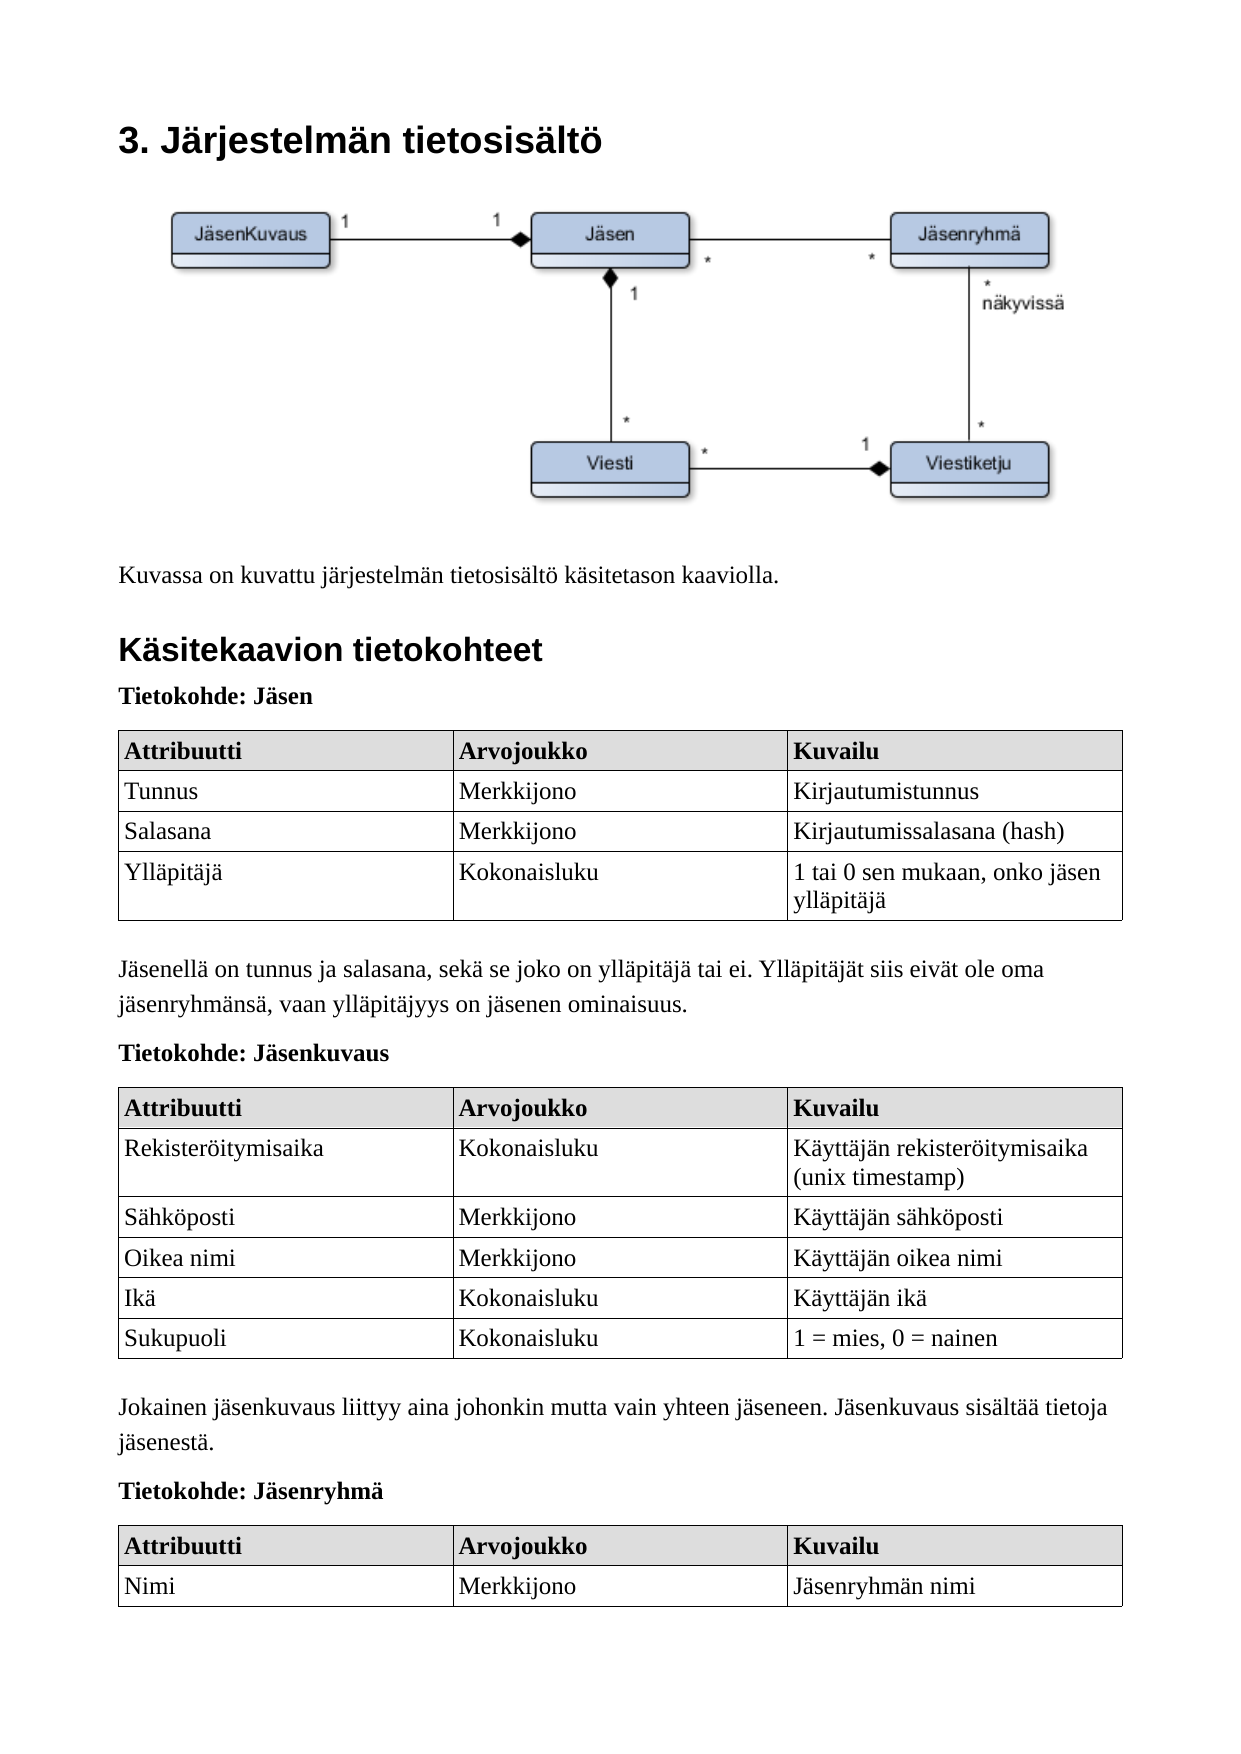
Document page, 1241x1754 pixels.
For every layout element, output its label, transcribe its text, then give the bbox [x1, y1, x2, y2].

text Tietokohde: Jäsenryhmä [118, 1476, 1122, 1504]
table_header Arvojoukko [454, 1088, 787, 1127]
subtitle 3. Järjestelmän tietosisältö [118, 118, 1122, 162]
picture [148, 182, 1092, 520]
table_cell Merkkijono [454, 812, 787, 851]
table_cell Merkkijono [454, 1238, 787, 1277]
table_cell Ikä [119, 1278, 453, 1317]
table_cell Kokonaisluku [454, 1129, 787, 1196]
table_cell Käyttäjän sähköposti [788, 1197, 1122, 1237]
table_cell Kokonaisluku [454, 852, 787, 920]
table_cell Kirjautumissalasana (hash) [788, 812, 1122, 851]
table_header Arvojoukko [454, 1526, 787, 1565]
table_header Arvojoukko [454, 731, 787, 770]
table_cell Jäsenryhmän nimi [788, 1566, 1122, 1606]
text Jokainen jäsenkuvaus liittyy aina johonkin mutta vain yhteen jäseneen. Jäsenkuvaus sisältää tietoja jäsenestä. [118, 1359, 1122, 1456]
table_header Kuvailu [788, 1088, 1122, 1127]
table_cell Käyttäjän rekisteröitymisaika (unix timestamp) [788, 1129, 1122, 1196]
table_header Attribuutti [119, 1526, 453, 1565]
text Tietokohde: Jäsenkuvaus [118, 1038, 1122, 1067]
table_cell Salasana [119, 812, 453, 851]
table_cell 1 = mies, 0 = nainen [788, 1319, 1122, 1358]
table_cell Kokonaisluku [454, 1319, 787, 1358]
table_cell Käyttäjän ikä [788, 1278, 1122, 1317]
text Tietokohde: Jäsen [118, 681, 1122, 709]
text [118, 1607, 1122, 1634]
text Kuvassa on kuvattu järjestelmän tietosisältö käsitetason kaaviolla. [118, 174, 1122, 588]
table_cell Sähköposti [119, 1197, 453, 1237]
table_cell Sukupuoli [119, 1319, 453, 1358]
table_cell Ylläpitäjä [119, 852, 453, 920]
table_cell Kirjautumistunnus [788, 771, 1122, 811]
table_header Kuvailu [788, 1526, 1122, 1565]
table_cell Käyttäjän oikea nimi [788, 1238, 1122, 1277]
text Jäsenellä on tunnus ja salasana, sekä se joko on ylläpitäjä tai ei. Ylläpitäjät siis eivät ole oma jäsenryhmänsä, vaan ylläpitäjyys on jäsenen ominaisuus. [118, 921, 1122, 1018]
table_cell Tunnus [119, 771, 453, 811]
table_cell Kokonaisluku [454, 1278, 787, 1317]
table_cell Merkkijono [454, 771, 787, 811]
subtitle Käsitekaavion tietokohteet [118, 630, 1122, 668]
table_cell Rekisteröitymisaika [119, 1129, 453, 1196]
table_cell Merkkijono [454, 1197, 787, 1237]
table_cell Nimi [119, 1566, 453, 1606]
table_cell Oikea nimi [119, 1238, 453, 1277]
table_cell 1 tai 0 sen mukaan, onko jäsen ylläpitäjä [788, 852, 1122, 920]
table_cell Merkkijono [454, 1566, 787, 1606]
table_header Attribuutti [119, 1088, 453, 1127]
table_header Kuvailu [788, 731, 1122, 770]
table_header Attribuutti [119, 731, 453, 770]
